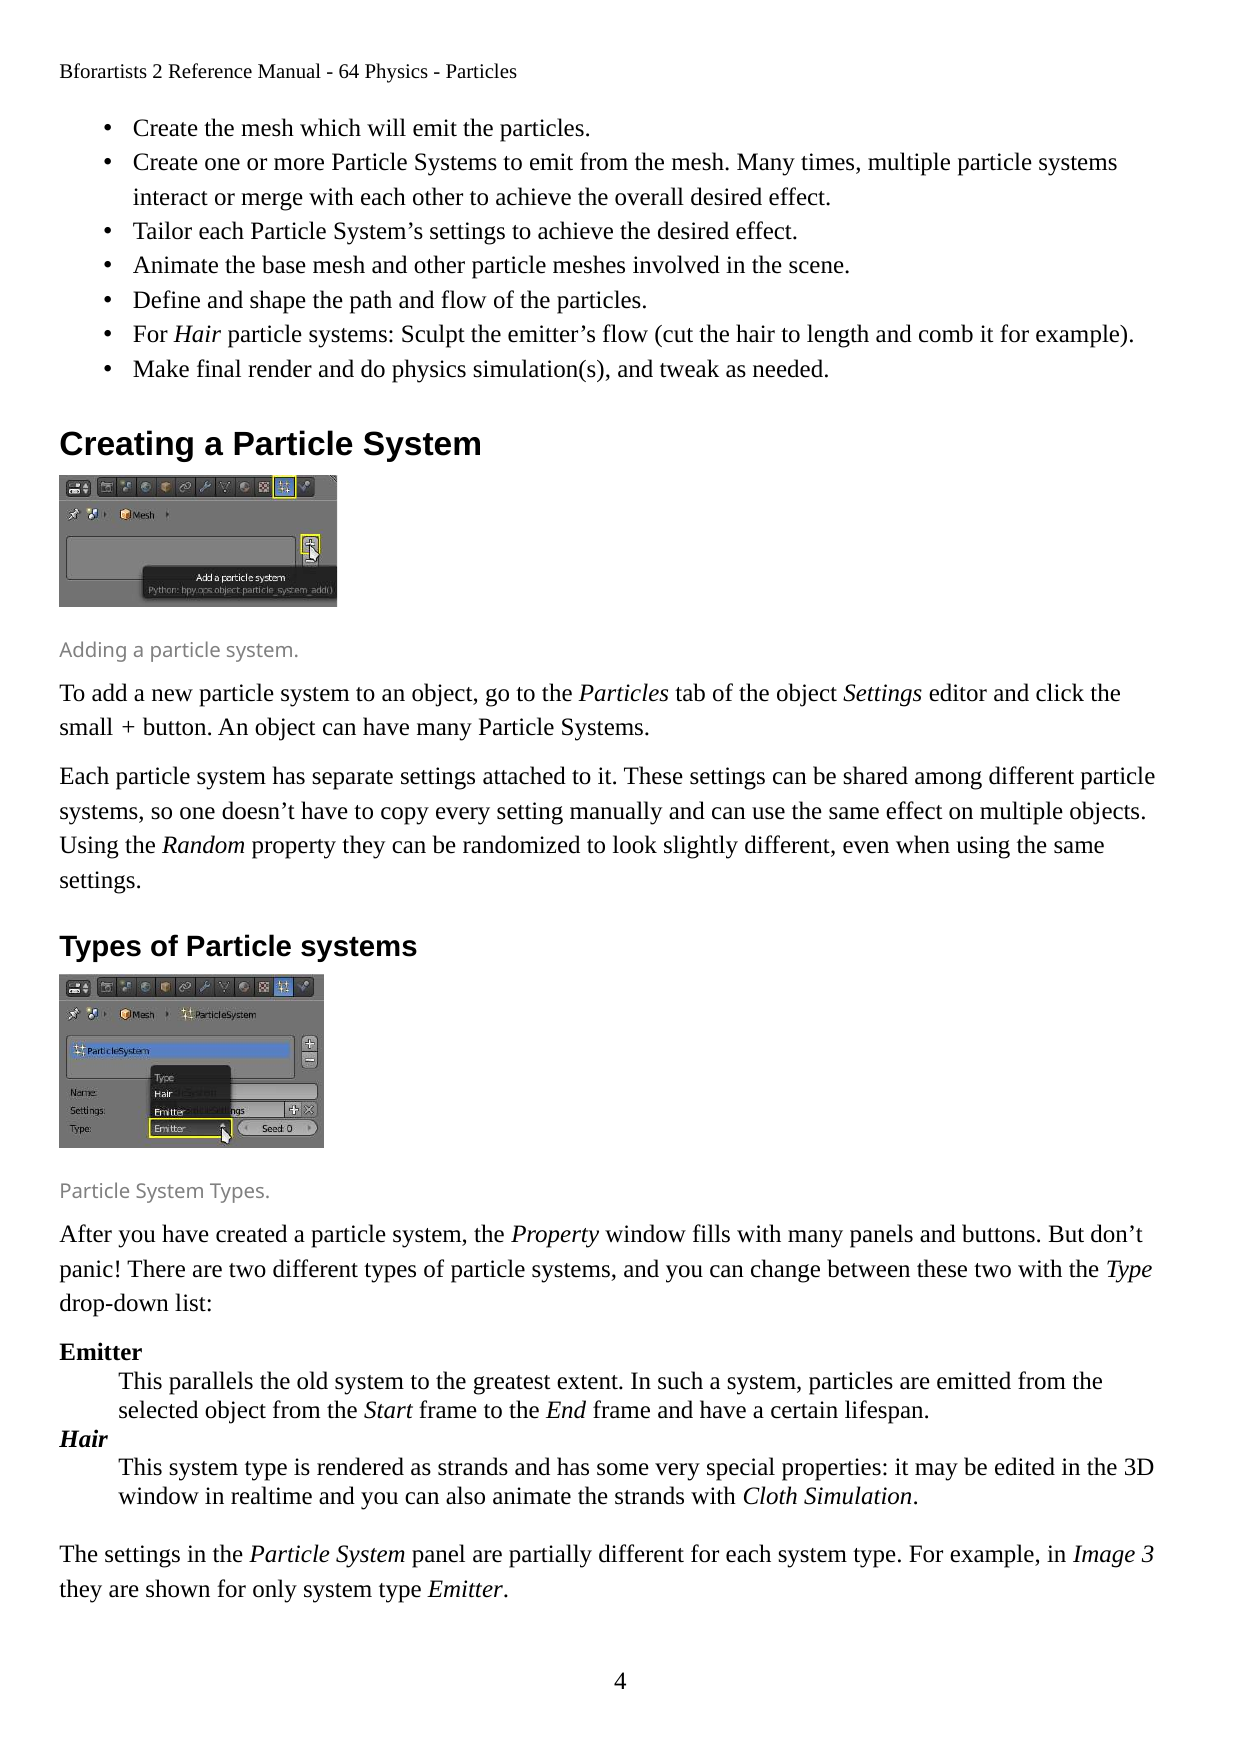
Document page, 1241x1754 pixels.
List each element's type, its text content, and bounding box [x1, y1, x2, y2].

text Particle System Types. [59, 1173, 1181, 1205]
text The settings in the Particle System panel are partially different for each system type. For example, in Image 3 they are shown for only system type Emitter. [59, 1539, 1181, 1603]
subtitle Hair [59, 1424, 1181, 1452]
picture [59, 475, 338, 607]
text Adding a particle system. [59, 632, 1181, 663]
list Define and shape the path and flow of the particles. [103, 285, 1181, 314]
subtitle Emitter [59, 1337, 1181, 1366]
text After you have created a particle system, the Property window fills with many panels and buttons. But don’t panic! There are two different types of particle systems, and you can change between these two with the Type drop-down list: [59, 1219, 1181, 1317]
text Each particle system has separate settings attached to it. These settings can be shared among different particle systems, so one doesn’t have to copy every setting manually and can use the same effect on multiple objects. Using the Random property they can be randomized to look slightly different, even when using the same settings. [59, 761, 1181, 893]
list This system type is rendered as strands and has some very special properties: it may be edited in the 3D window in realtime and you can also animate the strands with Cloth Simulation. [118, 1452, 1181, 1510]
list Make final render and do physics simulation(s), and tweak as needed. [103, 354, 1181, 383]
subtitle Creating a Particle System [59, 424, 1181, 462]
list Tailor each Particle System’s settings to achieve the desired effect. [103, 216, 1181, 245]
list Animate the base mesh and other particle meshes involved in the scene. [103, 251, 1181, 279]
list This parallels the old system to the greatest extent. In such a system, particles are emitted from the selected object from the Start frame to the End frame and have a certain lifespan. [118, 1366, 1181, 1424]
list For Hair particle systems: Sculpt the emitter’s flow (cut the hair to length and comb it for example). [103, 319, 1181, 348]
text To add a new particle system to an object, go to the Particles tab of the object Settings editor and click the small + button. An object can have many Particle Systems. [59, 678, 1181, 741]
list Create the mesh which will emit the particles. [103, 113, 1181, 141]
subtitle Types of Particle systems [59, 928, 1181, 962]
list Create one or more Particle Systems to emit from the mesh. Many times, multiple particle systems interact or merge with each other to achieve the overall desired effect. [103, 147, 1181, 210]
picture [59, 974, 324, 1148]
